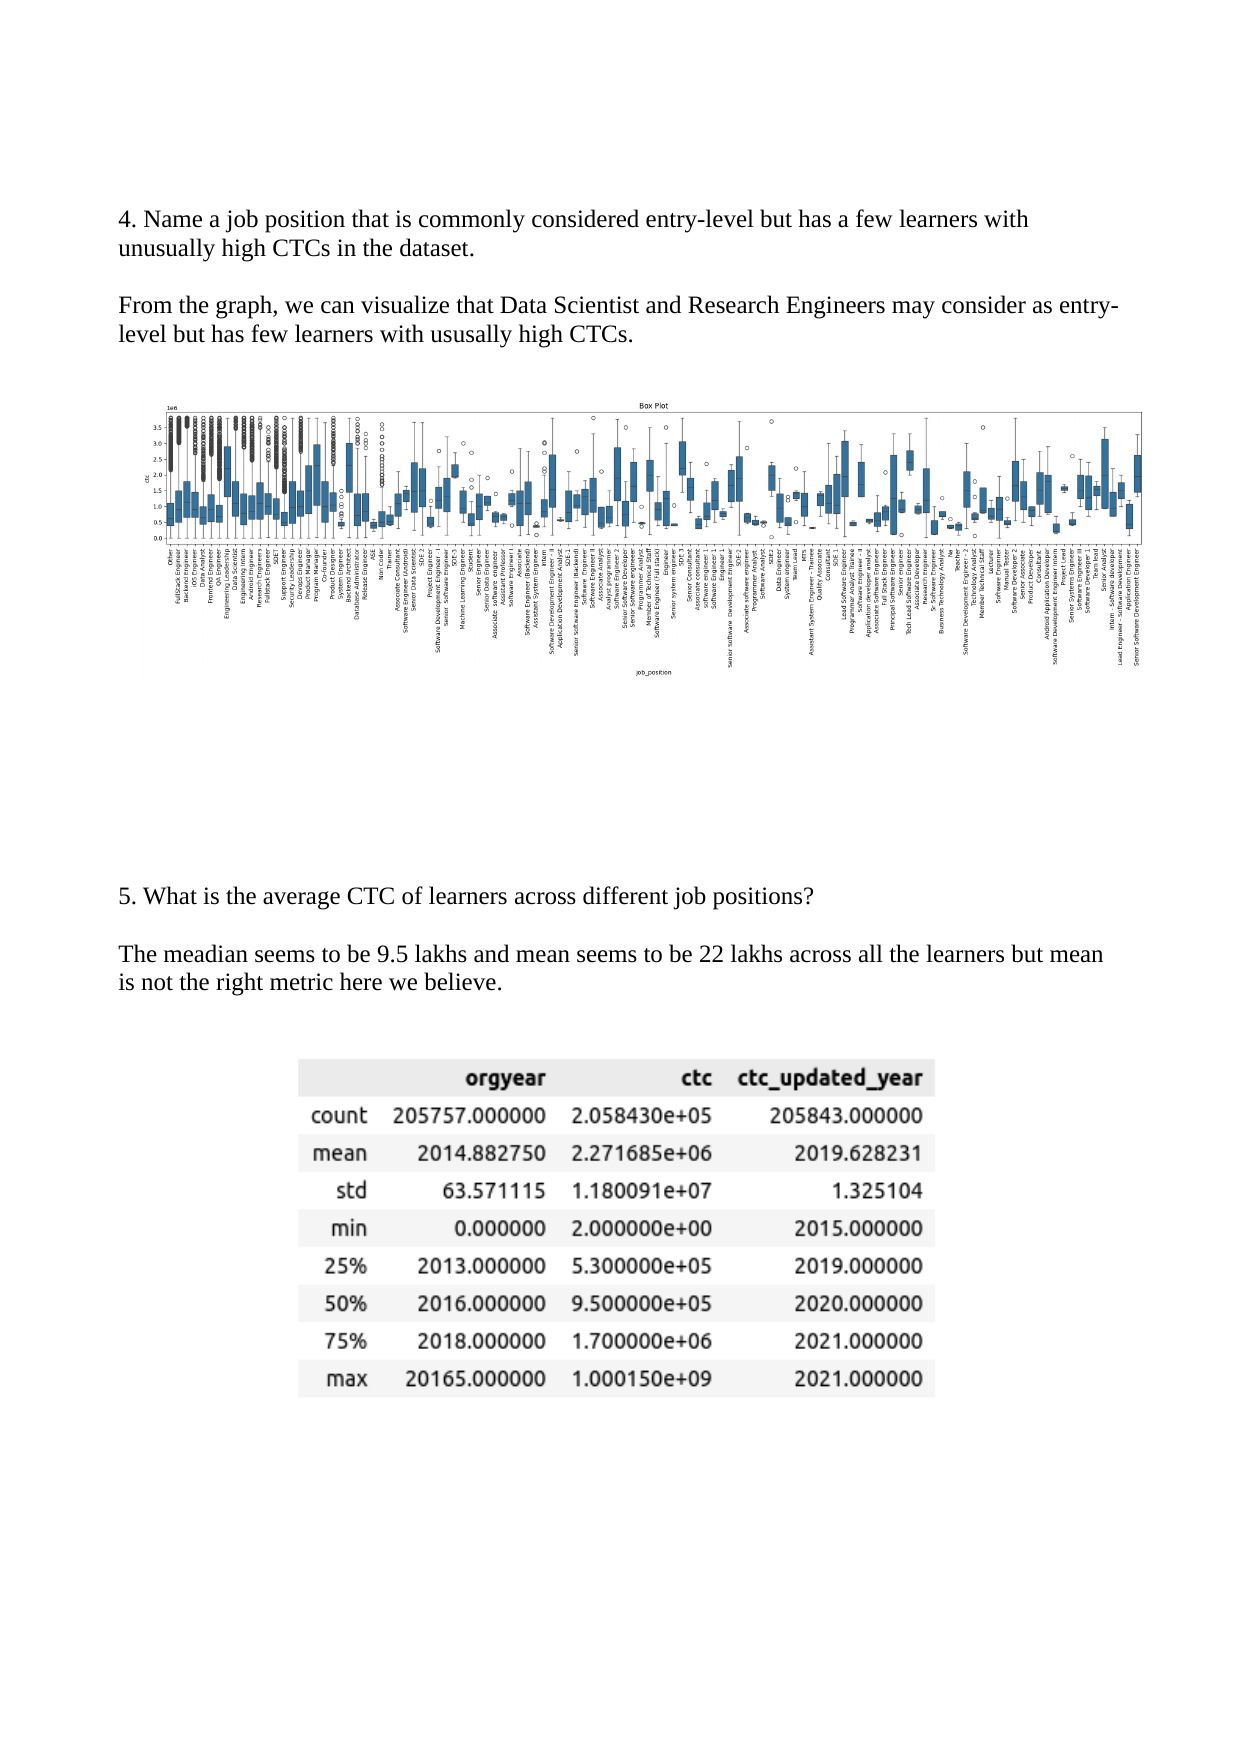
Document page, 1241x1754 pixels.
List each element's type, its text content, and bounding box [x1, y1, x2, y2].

picture [140, 398, 1145, 680]
text 4. Name a job position that is commonly considered entry-level but has a few learners with unusually high CTCs in the dataset. [118, 204, 1122, 262]
text 5. What is the average CTC of learners across different job positions? [118, 881, 1122, 910]
picture [297, 1053, 943, 1432]
text The meadian seems to be 9.5 lakhs and mean seems to be 22 lakhs across all the learners but mean is not the right metric here we believe. [118, 910, 1122, 996]
text From the graph, we can visualize that Data Scientist and Research Engineers may consider as entry-level but has few learners with ususally high CTCs. [118, 291, 1122, 348]
